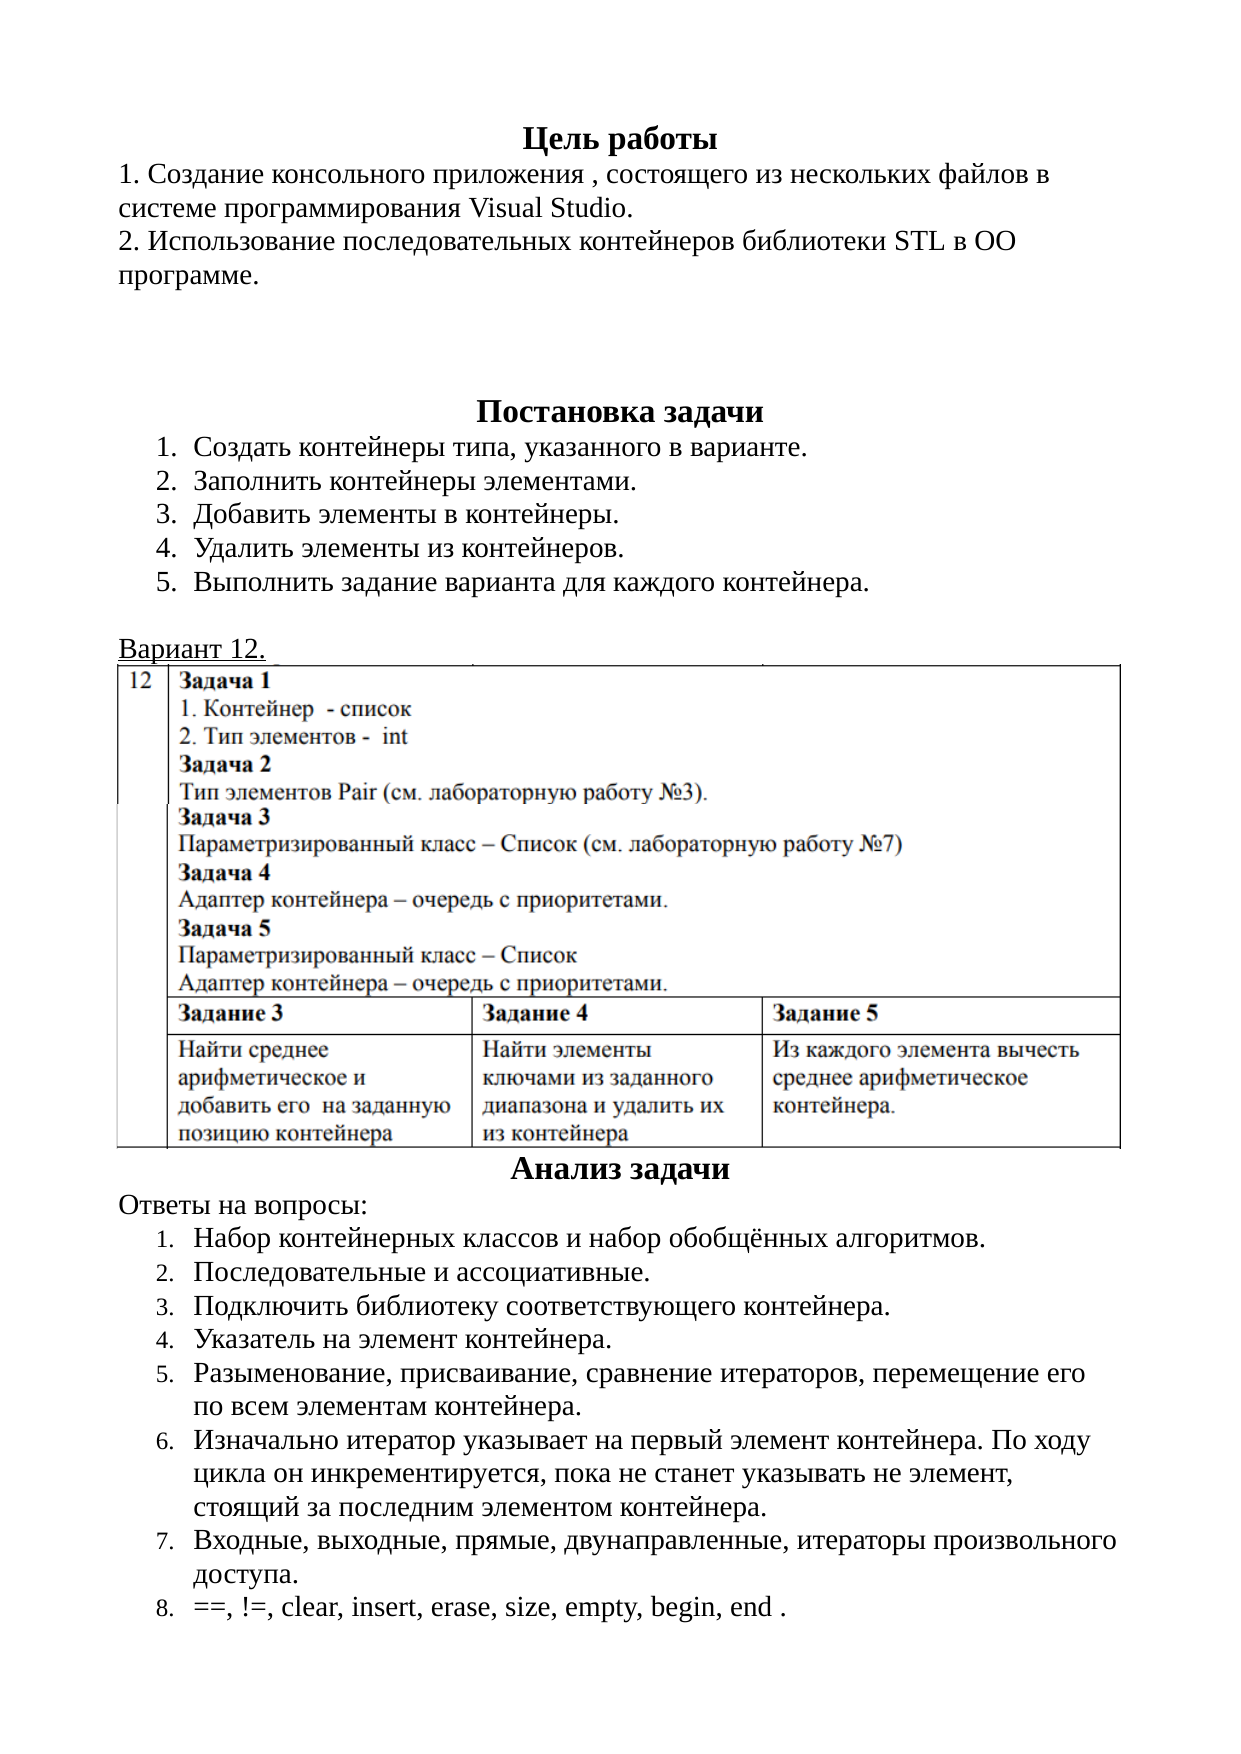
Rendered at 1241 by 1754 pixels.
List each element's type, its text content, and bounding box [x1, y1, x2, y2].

list Указатель на элемент контейнера. [156, 1321, 1122, 1355]
text Постановка задачи [118, 391, 1122, 429]
list Разыменование, присваивание, сравнение итераторов, перемещение его по всем элементам контейнера. [156, 1355, 1122, 1422]
text Цель работы [118, 118, 1122, 156]
list Набор контейнерных классов и набор обобщённых алгоритмов. [156, 1221, 1122, 1254]
list Подключить библиотеку соответствующего контейнера. [156, 1288, 1122, 1321]
list Изначально итератор указывает на первый элемент контейнера. По ходу цикла он инкрементируется, пока не станет указывать не элемент, стоящий за последним элементом контейнера. [156, 1422, 1122, 1522]
text Анализ задачи [118, 765, 1122, 1187]
text 2. Использование последовательных контейнеров библиотеки STL в ОО программе. [118, 223, 1122, 291]
list Последовательные и ассоциативные. [156, 1254, 1122, 1288]
list Выполнить задание варианта для каждого контейнера. [156, 564, 1122, 597]
text Вариант 12. [118, 631, 1122, 664]
text 1. Создание консольного приложения , состоящего из нескольких файлов в системе программирования Visual Studio. [118, 156, 1122, 223]
list Создать контейнеры типа, указанного в варианте. [156, 429, 1122, 463]
list Добавить элементы в контейнеры. [156, 497, 1122, 530]
list Входные, выходные, прямые, двунаправленные, итераторы произвольного доступа. [156, 1522, 1122, 1589]
list Удалить элементы из контейнеров. [156, 530, 1122, 564]
text Ответы на вопросы: [118, 1187, 1122, 1221]
list Заполнить контейнеры элементами. [156, 463, 1122, 497]
list ==, !=, clear, insert, erase, size, empty, begin, end . [156, 1589, 1122, 1623]
